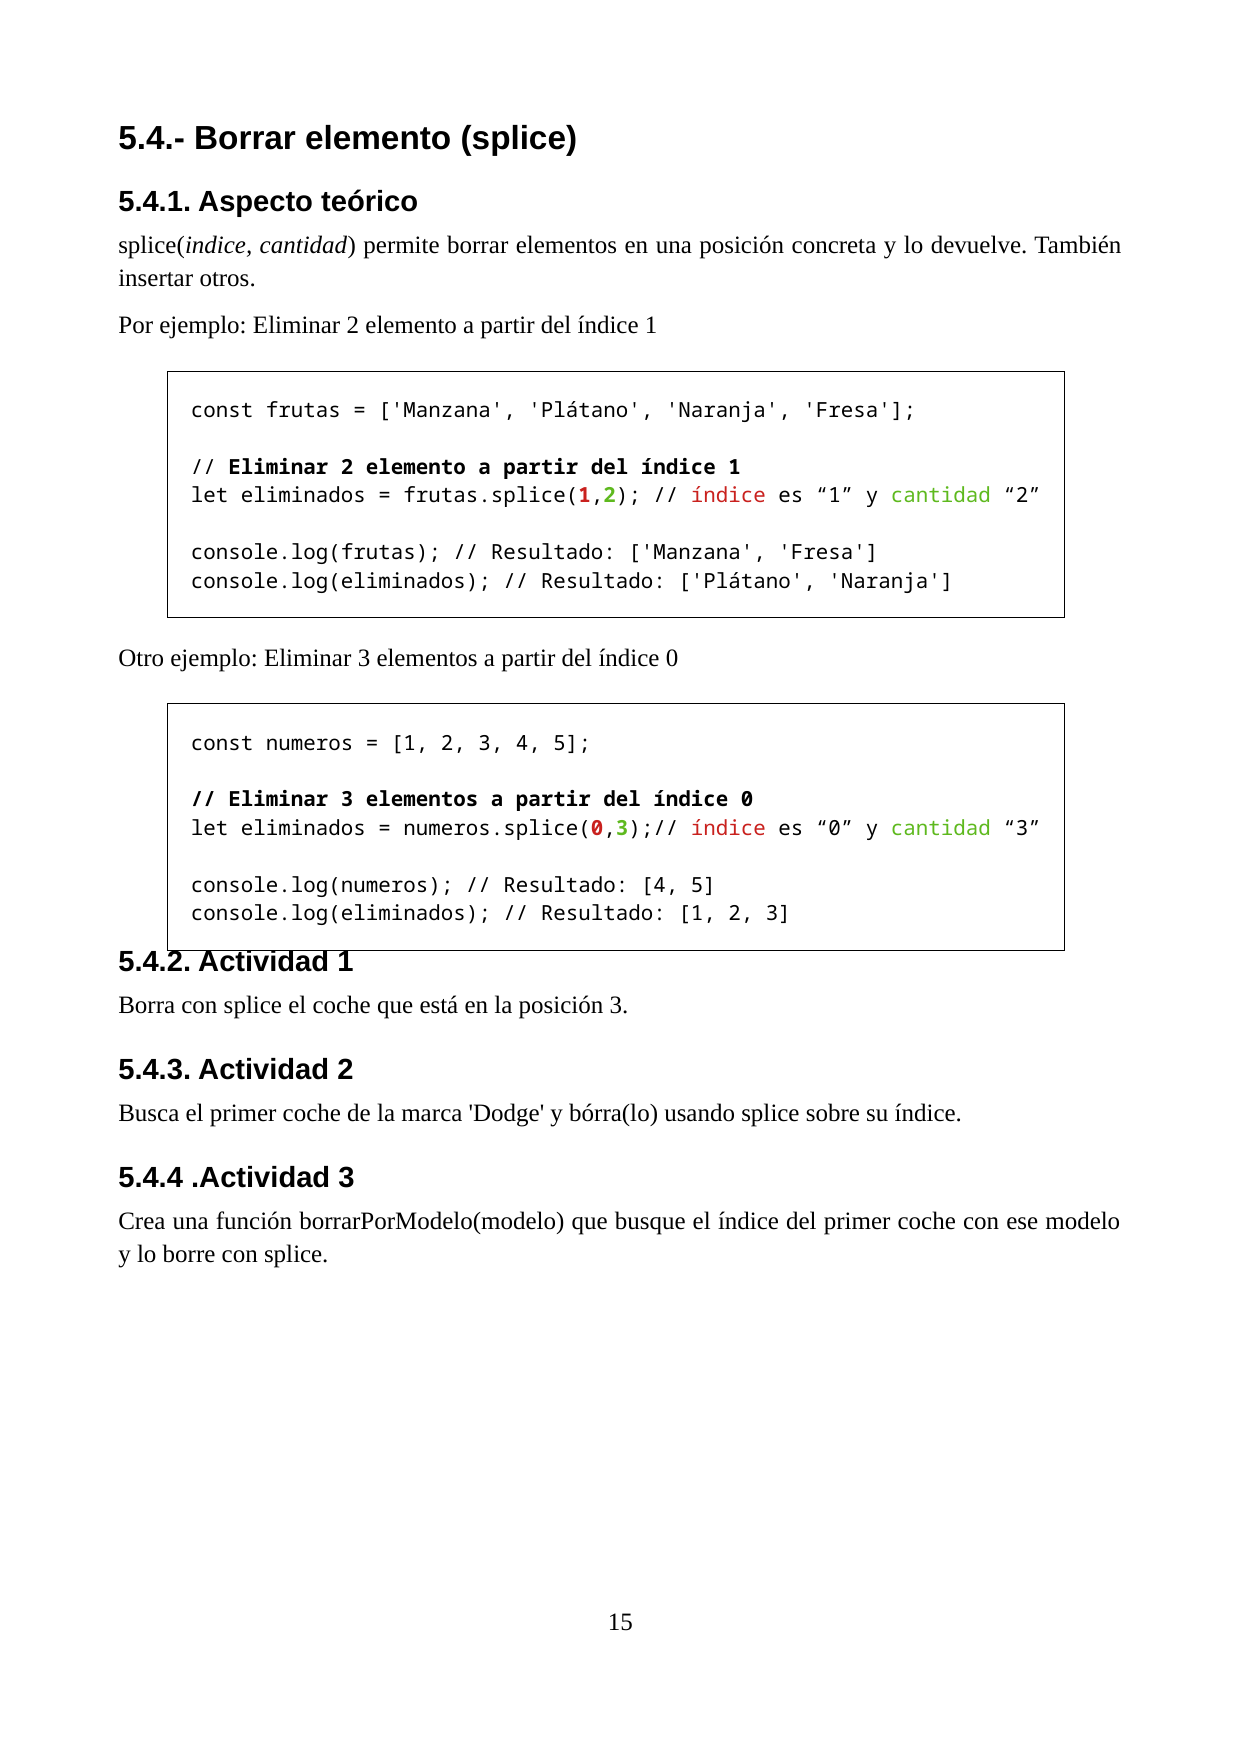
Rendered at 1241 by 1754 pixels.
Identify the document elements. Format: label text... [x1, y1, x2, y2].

text Borra con splice el coche que está en la posición 3. [118, 990, 1122, 1018]
subtitle 5.4.2. Actividad 1 [118, 944, 1122, 977]
subtitle 5.4.4 .Actividad 3 [118, 1160, 1122, 1194]
text Otro ejemplo: Eliminar 3 elementos a partir del índice 0 [118, 643, 1122, 672]
text Crea una función borrarPorModelo(modelo) que busque el índice del primer coche con ese modelo y lo borre con splice. [118, 1206, 1122, 1268]
subtitle 5.4.3. Actividad 2 [118, 1052, 1122, 1086]
text splice(indice, cantidad) permite borrar elementos en una posición concreta y lo devuelve. También insertar otros. [118, 230, 1122, 291]
text Por ejemplo: Eliminar 2 elemento a partir del índice 1 [118, 310, 1122, 339]
text Busca el primer coche de la marca 'Dodge' y bórra(lo) usando splice sobre su índice. [118, 1098, 1122, 1127]
subtitle 5.4.1. Aspecto teórico [118, 184, 1122, 217]
subtitle 5.4.- Borrar elemento (splice) [118, 118, 1122, 157]
